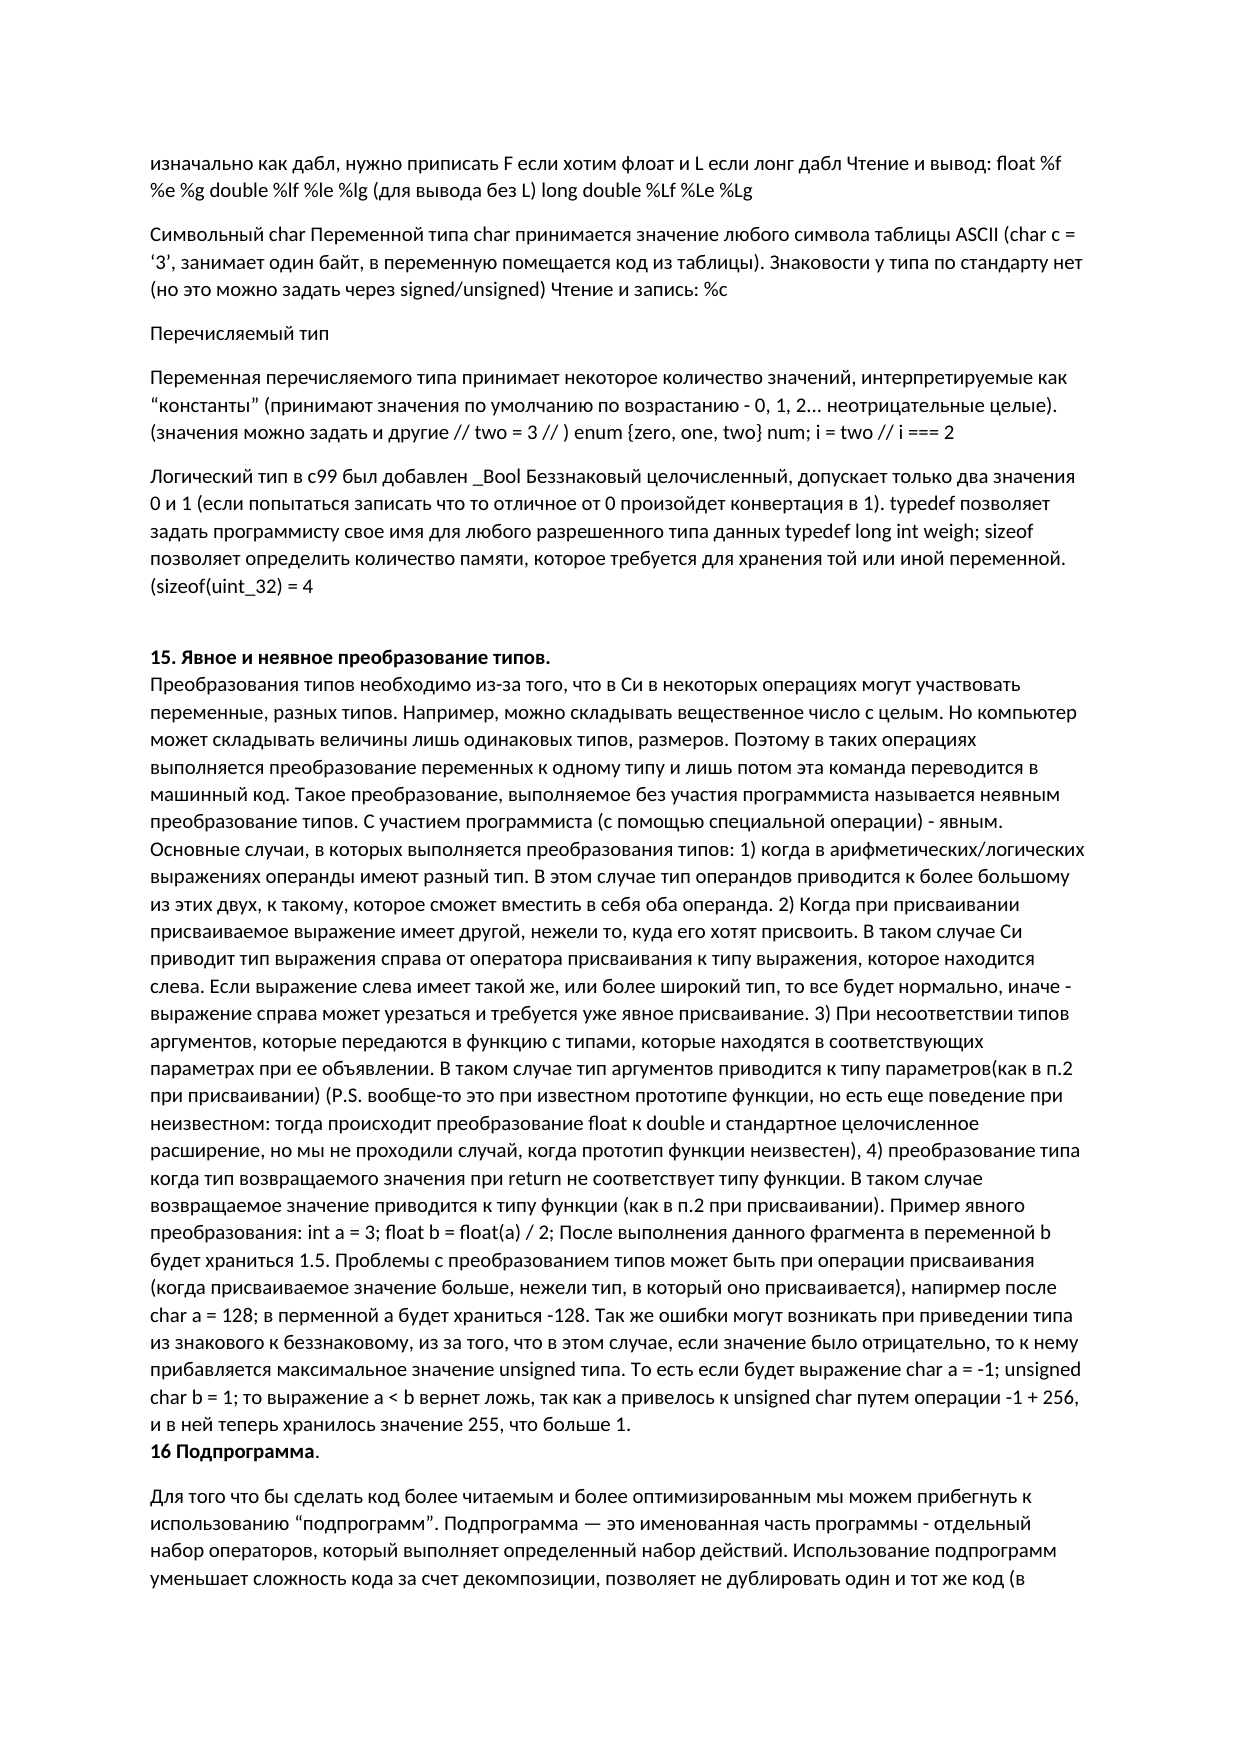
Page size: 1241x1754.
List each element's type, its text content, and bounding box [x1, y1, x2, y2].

text Логический тип в с99 был добавлен _Bool Беззнаковый целочисленный, допускает только два значения 0 и 1 (если попытаться записать что то отличное от 0 произойдет конвертация в 1). typedef позволяет задать программисту свое имя для любого разрешенного типа данных typedef long int weigh; sizeof позволяет определить количество памяти, которое требуется для хранения той или иной переменной. (sizeof(uint_32) = 4 [150, 463, 1090, 598]
text Переменная перечисляемого типа принимает некоторое количество значений, интерпретируемые как “константы” (принимают значения по умолчанию по возрастанию - 0, 1, 2... неотрицательные целые). (значения можно задать и другие // two = 3 // ) enum {zero, one, two} num; i = two // i === 2 [150, 364, 1090, 444]
text изначально как дабл, нужно приписать F если хотим флоат и L если лонг дабл Чтение и вывод: float %f %e %g double %lf %le %lg (для вывода без L) long double %Lf %Le %Lg [150, 150, 1090, 203]
text 16 Подпрограмма. [150, 1439, 1090, 1464]
text Перечисляемый тип [150, 320, 1090, 346]
text Для того что бы сделать код более читаемым и более оптимизированным мы можем прибегнуть к использованию “подпрограмм”. Подпрограмма — это именованная часть программы - отдельный набор операторов, который выполняет определенный набор действий. Использование подпрограмм уменьшает сложность кода за счет декомпозиции, позволяет не дублировать один и тот же код (в [150, 1483, 1090, 1590]
text Символьный char Переменной типа char принимается значение любого символа таблицы ASCII (char c = ‘3’, занимает один байт, в переменную помещается код из таблицы). Знаковости у типа по стандарту нет (но это можно задать через signed/unsigned) Чтение и запись: %c [150, 221, 1090, 302]
text 15. Явное и неявное преобразование типов. [150, 644, 1090, 670]
text Преобразования типов необходимо из-за того, что в Си в некоторых операциях могут участвовать переменные, разных типов. Например, можно складывать вещественное число с целым. Но компьютер может складывать величины лишь одинаковых типов, размеров. Поэтому в таких операциях выполняется преобразование переменных к одному типу и лишь потом эта команда переводится в машинный код. Такое преобразование, выполняемое без участия программиста называется неявным преобразование типов. С участием программиста (с помощью специальной операции) - явным. Основные случаи, в которых выполняется преобразования типов: 1) когда в арифметических/логических выражениях операнды имеют разный тип. В этом случае тип операндов приводится к более большому из этих двух, к такому, которое сможет вместить в себя оба операнда. 2) Когда при присваивании присваиваемое выражение имеет другой, нежели то, куда его хотят присвоить. В таком случае Си приводит тип выражения справа от оператора присваивания к типу выражения, которое находится слева. Если выражение слева имеет такой же, или более широкий тип, то все будет нормально, иначе - выражение справа может урезаться и требуется уже явное присваивание. 3) При несоответствии типов аргументов, которые передаются в функцию с типами, которые находятся в соответствующих параметрах при ее объявлении. В таком случае тип аргументов приводится к типу параметров(как в п.2 при присваивании) (P.S. вообще-то это при известном прототипе функции, но есть еще поведение при неизвестном: тогда происходит преобразование float к double и стандартное целочисленное расширение, но мы не проходили случай, когда прототип функции неизвестен), 4) преобразование типа когда тип возвращаемого значения при return не соответствует типу функции. В таком случае возвращаемое значение приводится к типу функции (как в п.2 при присваивании). Пример явного преобразования: int a = 3; float b = float(a) / 2; После выполнения данного фрагмента в переменной b будет храниться 1.5. Проблемы с преобразованием типов может быть при операции присваивания (когда присваиваемое значение больше, нежели тип, в который оно присваивается), напирмер после char a = 128; в перменной a будет храниться -128. Так же ошибки могут возникать при приведении типа из знакового к беззнаковому, из за того, что в этом случае, если значение было отрицательно, то к нему прибавляется максимальное значение unsigned типа. То есть если будет выражение char a = -1; unsigned char b = 1; то выражение a < b вернет ложь, так как a привелось к unsigned char путем операции -1 + 256, и в ней теперь хранилось значение 255, что больше 1. [150, 672, 1090, 1437]
